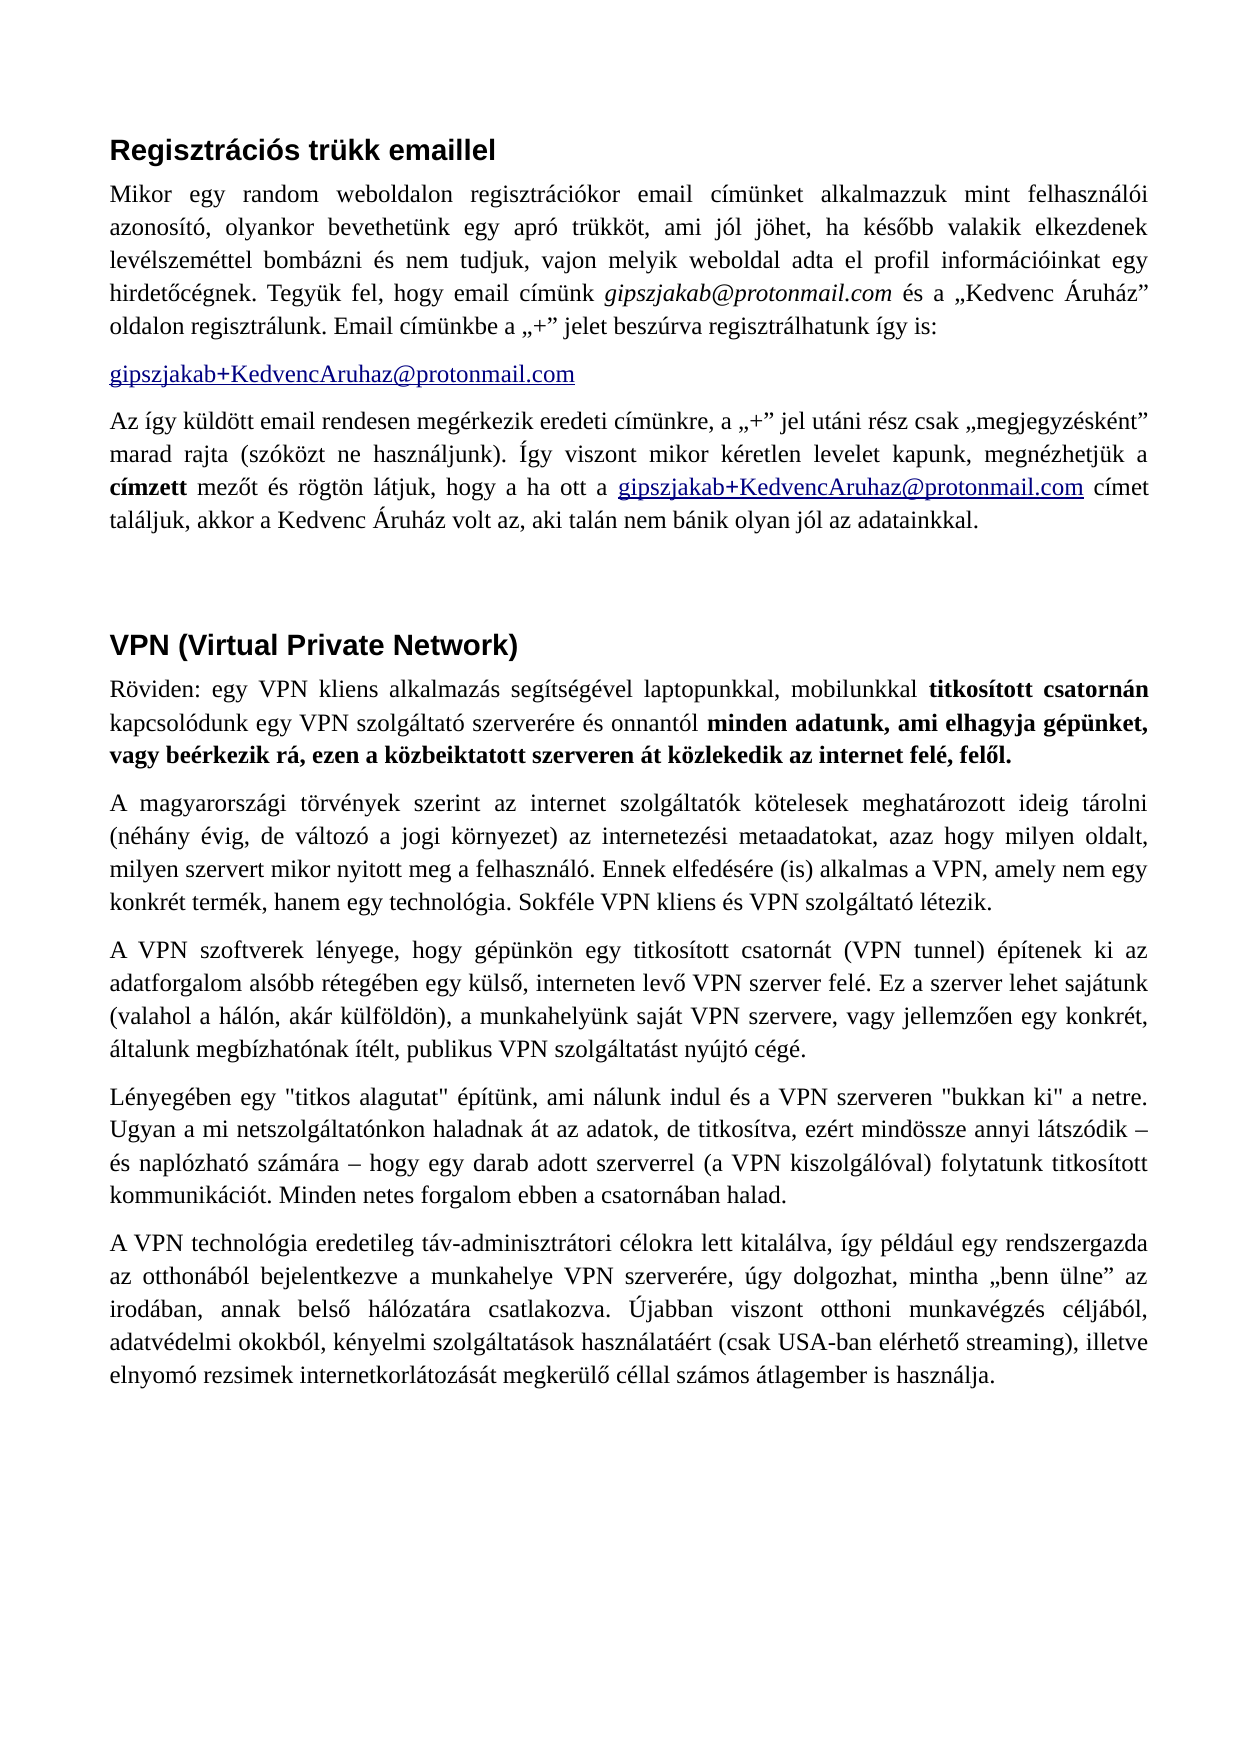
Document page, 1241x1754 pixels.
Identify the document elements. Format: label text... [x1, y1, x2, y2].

text A VPN szoftverek lényege, hogy gépünkön egy titkosított csatornát (VPN tunnel) építenek ki az adatforgalom alsóbb rétegében egy külső, interneten levő VPN szerver felé. Ez a szerver lehet sajátunk (valahol a hálón, akár külföldön), a munkahelyünk saját VPN szervere, vagy jellemzően egy konkrét, általunk megbízhatónak ítélt, publikus VPN szolgáltatást nyújtó cégé. [109, 935, 1149, 1063]
text A magyarországi törvények szerint az internet szolgáltatók kötelesek meghatározott ideig tárolni (néhány évig, de változó a jogi környezet) az internetezési metaadatokat, azaz hogy milyen oldalt, milyen szervert mikor nyitott meg a felhasználó. Ennek elfedésére (is) alkalmas a VPN, amely nem egy konkrét termék, hanem egy technológia. Sokféle VPN kliens és VPN szolgáltató létezik. [109, 788, 1149, 916]
text Mikor egy random weboldalon regisztrációkor email címünket alkalmazzuk mint felhasználói azonosító, olyankor bevethetünk egy apró trükköt, ami jól jöhet, ha később valakik elkezdenek levélszeméttel bombázni és nem tudjuk, vajon melyik weboldal adta el profil információinkat egy hirdetőcégnek. Tegyük fel, hogy email címünk gipszjakab@protonmail.com és a „Kedvenc Áruház” oldalon regisztrálunk. Email címünkbe a „+” jelet beszúrva regisztrálhatunk így is: [109, 179, 1149, 340]
text gipszjakab+KedvencAruhaz@protonmail.com [109, 359, 1149, 387]
text A VPN technológia eredetileg táv-adminisztrátori célokra lett kitalálva, így például egy rendszergazda az otthonából bejelentkezve a munkahelye VPN szerverére, úgy dolgozhat, mintha „benn ülne” az irodában, annak belső hálózatára csatlakozva. Újabban viszont otthoni munkavégzés céljából, adatvédelmi okokból, kényelmi szolgáltatások használatáért (csak USA-ban elérhető streaming), illetve elnyomó rezsimek internetkorlátozását megkerülő céllal számos átlagember is használja. [109, 1228, 1149, 1389]
text Az így küldött email rendesen megérkezik eredeti címünkre, a „+” jel utáni rész csak „megjegyzésként” marad rajta (szóközt ne használjunk). Így viszont mikor kéretlen levelet kapunk, megnézhetjük a címzett mezőt és rögtön látjuk, hogy a ha ott a gipszjakab+KedvencAruhaz@protonmail.com címet találjuk, akkor a Kedvenc Áruház volt az, aki talán nem bánik olyan jól az adatainkkal. [109, 406, 1149, 534]
text Lényegében egy "titkos alagutat" építünk, ami nálunk indul és a VPN szerveren "bukkan ki" a netre. Ugyan a mi netszolgáltatónkon haladnak át az adatok, de titkosítva, ezért mindössze annyi látszódik – és naplózható számára – hogy egy darab adott szerverrel (a VPN kiszolgálóval) folytatunk titkosított kommunikációt. Minden netes forgalom ebben a csatornában halad. [109, 1082, 1149, 1209]
subtitle Regisztrációs trükk emaillel [109, 133, 1149, 166]
text Röviden: egy VPN kliens alkalmazás segítségével laptopunkkal, mobilunkkal titkosított csatornán kapcsolódunk egy VPN szolgáltató szerverére és onnantól minden adatunk, ami elhagyja gépünket, vagy beérkezik rá, ezen a közbeiktatott szerveren át közlekedik az internet felé, felől. [109, 674, 1149, 769]
subtitle VPN (Virtual Private Network) [109, 628, 1149, 662]
